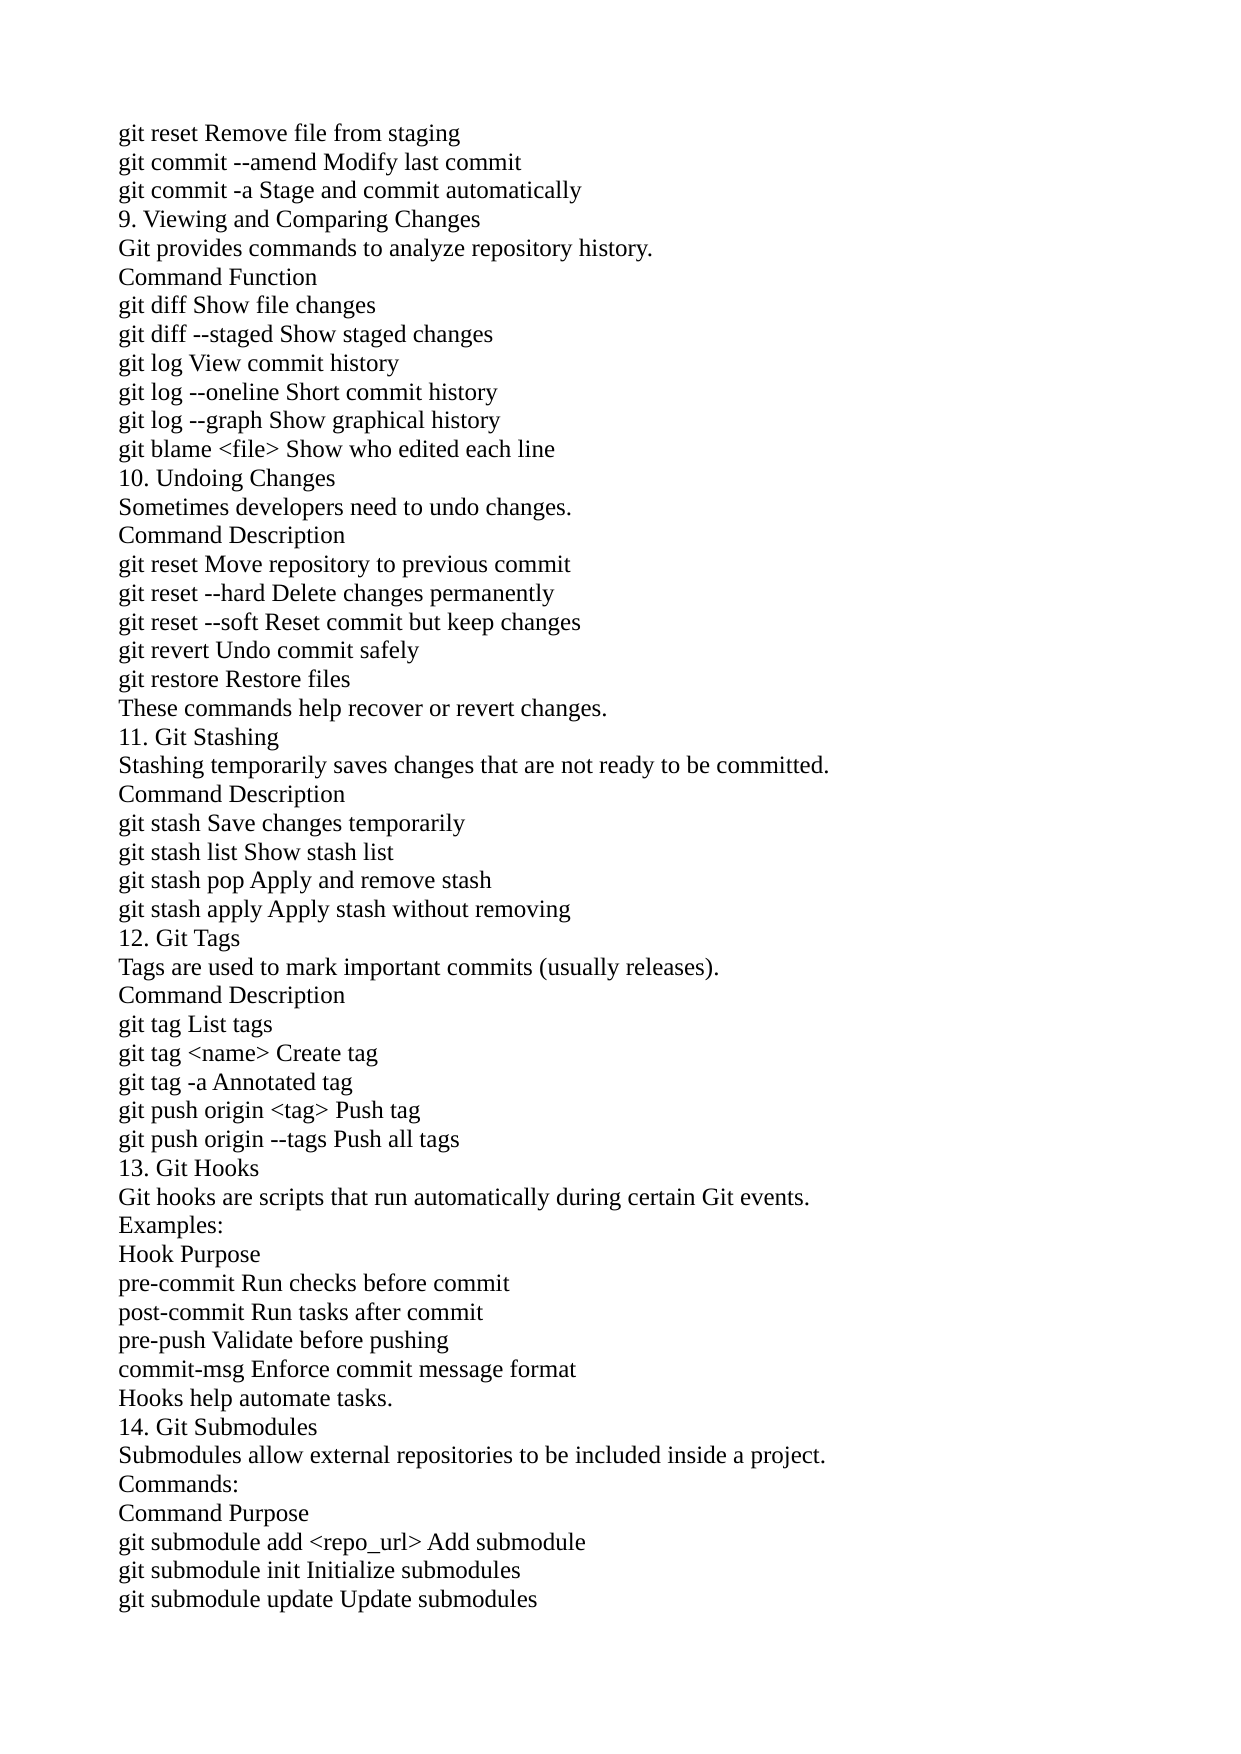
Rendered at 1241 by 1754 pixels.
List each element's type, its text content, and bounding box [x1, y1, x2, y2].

text pre-push Validate before pushing [118, 1326, 1122, 1354]
text git reset --soft Reset commit but keep changes [118, 607, 1122, 636]
text git submodule add <repo_url> Add submodule [118, 1527, 1122, 1556]
text git push origin <tag> Push tag [118, 1096, 1122, 1124]
text Examples: [118, 1211, 1122, 1239]
text Hook Purpose [118, 1239, 1122, 1268]
text git log --graph Show graphical history [118, 406, 1122, 434]
text Command Description [118, 981, 1122, 1009]
text git restore Restore files [118, 664, 1122, 693]
text Command Description [118, 521, 1122, 549]
text git revert Undo commit safely [118, 636, 1122, 664]
text post-commit Run tasks after commit [118, 1297, 1122, 1326]
text git diff Show file changes [118, 291, 1122, 319]
text git blame <file> Show who edited each line [118, 434, 1122, 463]
text 12. Git Tags [118, 923, 1122, 952]
text git diff --staged Show staged changes [118, 319, 1122, 348]
text git tag -a Annotated tag [118, 1067, 1122, 1096]
text 11. Git Stashing [118, 722, 1122, 751]
text 9. Viewing and Comparing Changes [118, 204, 1122, 233]
text git commit --amend Modify last commit [118, 147, 1122, 176]
text Command Function [118, 262, 1122, 291]
text commit-msg Enforce commit message format [118, 1354, 1122, 1383]
text git tag <name> Create tag [118, 1038, 1122, 1067]
text 10. Undoing Changes [118, 463, 1122, 492]
text git submodule update Update submodules [118, 1584, 1122, 1613]
text pre-commit Run checks before commit [118, 1268, 1122, 1297]
text git stash Save changes temporarily [118, 808, 1122, 837]
text git reset Remove file from staging [118, 118, 1122, 147]
text git stash pop Apply and remove stash [118, 866, 1122, 894]
text 13. Git Hooks [118, 1153, 1122, 1182]
text Git provides commands to analyze repository history. [118, 233, 1122, 262]
text Tags are used to mark important commits (usually releases). [118, 952, 1122, 981]
text git stash apply Apply stash without removing [118, 894, 1122, 923]
text git log --oneline Short commit history [118, 377, 1122, 406]
text git log View commit history [118, 348, 1122, 377]
text Submodules allow external repositories to be included inside a project. [118, 1441, 1122, 1469]
text git tag List tags [118, 1009, 1122, 1038]
text git reset --hard Delete changes permanently [118, 578, 1122, 607]
text git submodule init Initialize submodules [118, 1556, 1122, 1584]
text Commands: [118, 1469, 1122, 1498]
text These commands help recover or revert changes. [118, 693, 1122, 722]
text git push origin --tags Push all tags [118, 1124, 1122, 1153]
text git stash list Show stash list [118, 837, 1122, 866]
text git commit -a Stage and commit automatically [118, 176, 1122, 204]
text Command Purpose [118, 1498, 1122, 1527]
text 14. Git Submodules [118, 1412, 1122, 1441]
text Git hooks are scripts that run automatically during certain Git events. [118, 1182, 1122, 1211]
text git reset Move repository to previous commit [118, 549, 1122, 578]
text Stashing temporarily saves changes that are not ready to be committed. [118, 751, 1122, 779]
text Hooks help automate tasks. [118, 1383, 1122, 1412]
text Sometimes developers need to undo changes. [118, 492, 1122, 521]
text Command Description [118, 779, 1122, 808]
